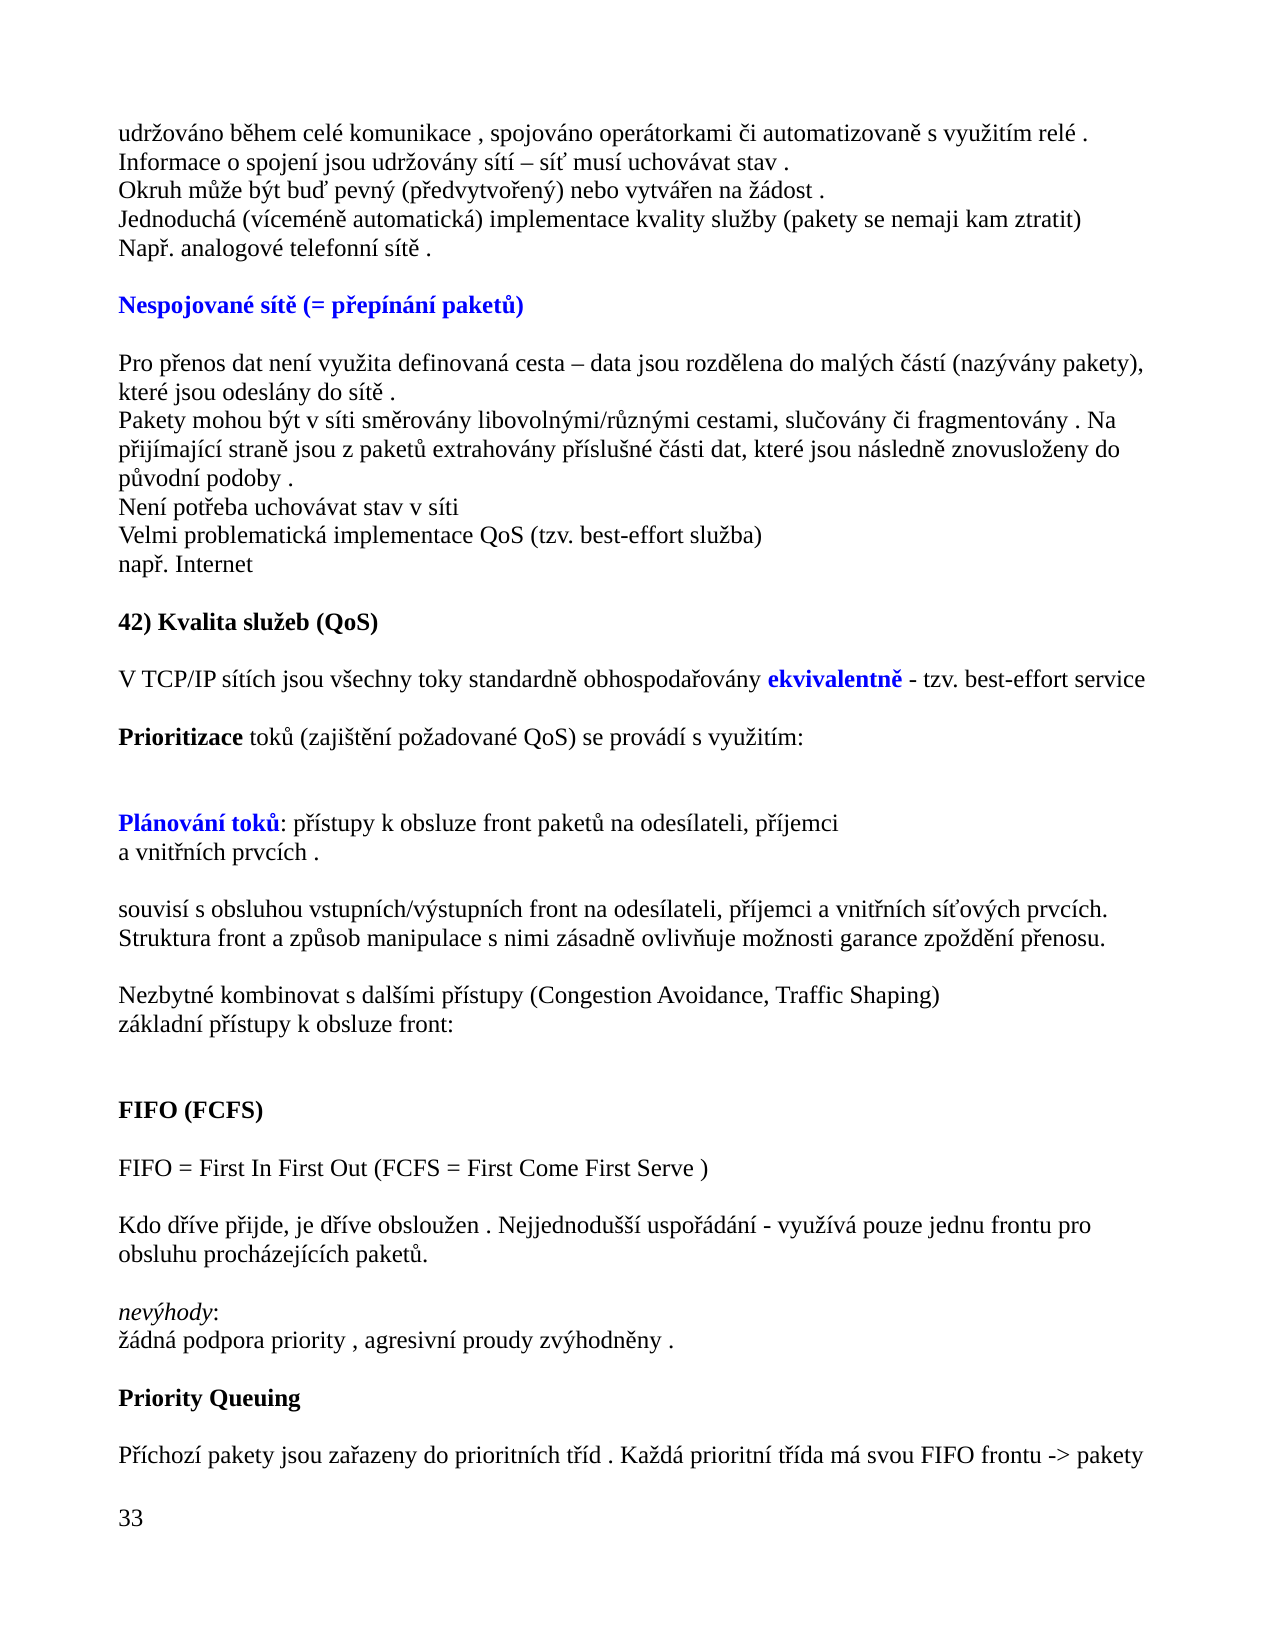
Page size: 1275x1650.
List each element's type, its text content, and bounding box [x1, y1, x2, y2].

text Příchozí pakety jsou zařazeny do prioritních tříd . Každá prioritní třída má svou FIFO frontu -> pakety [118, 1441, 1157, 1469]
text V TCP/IP sítích jsou všechny toky standardně obhospodařovány ekvivalentně - tzv. best-effort service [118, 664, 1157, 693]
text Informace o spojení jsou udržovány sítí – síť musí uchovávat stav . [118, 147, 1157, 176]
text Nezbytné kombinovat s dalšími přístupy (Congestion Avoidance, Traffic Shaping) [118, 981, 1157, 1009]
text Jednoduchá (víceméně automatická) implementace kvality služby (pakety se nemaji kam ztratit) [118, 204, 1157, 233]
text souvisí s obsluhou vstupních/výstupních front na odesílateli, příjemci a vnitřních síťových prvcích. [118, 894, 1157, 923]
text Není potřeba uchovávat stav v síti [118, 492, 1157, 521]
text Např. analogové telefonní sítě . [118, 233, 1157, 262]
text FIFO = First In First Out (FCFS = First Come First Serve ) [118, 1153, 1157, 1182]
text Velmi problematická implementace QoS (tzv. best-effort služba) [118, 521, 1157, 549]
text Priority Queuing [118, 1383, 1157, 1412]
text Okruh může být buď pevný (předvytvořený) nebo vytvářen na žádost . [118, 176, 1157, 204]
text Pakety mohou být v síti směrovány libovolnými/různými cestami, slučovány či fragmentovány . Na přijímající straně jsou z paketů extrahovány příslušné části dat, které jsou následně znovusloženy do původní podoby . [118, 406, 1157, 492]
text Pro přenos dat není využita definovaná cesta – data jsou rozdělena do malých částí (nazývány pakety), které jsou odeslány do sítě . [118, 348, 1157, 406]
text a vnitřních prvcích . [118, 837, 1157, 866]
text nevýhody: [118, 1297, 1157, 1326]
text Plánování toků: přístupy k obsluze front paketů na odesílateli, příjemci [118, 808, 1157, 837]
text Prioritizace toků (zajištění požadované QoS) se provádí s využitím: [118, 722, 1157, 751]
text 42) Kvalita služeb (QoS) [118, 607, 1157, 636]
text Kdo dříve přijde, je dříve obsloužen . Nejjednodušší uspořádání - využívá pouze jednu frontu pro obsluhu procházejících paketů. [118, 1211, 1157, 1268]
text např. Internet [118, 549, 1157, 578]
text žádná podpora priority , agresivní proudy zvýhodněny . [118, 1326, 1157, 1354]
text základní přístupy k obsluze front: [118, 1009, 1157, 1038]
text Struktura front a způsob manipulace s nimi zásadně ovlivňuje možnosti garance zpoždění přenosu. [118, 923, 1157, 952]
text udržováno během celé komunikace , spojováno operátorkami či automatizovaně s využitím relé . [118, 118, 1157, 147]
text FIFO (FCFS) [118, 1096, 1157, 1124]
text Nespojované sítě (= přepínání paketů) [118, 291, 1157, 319]
